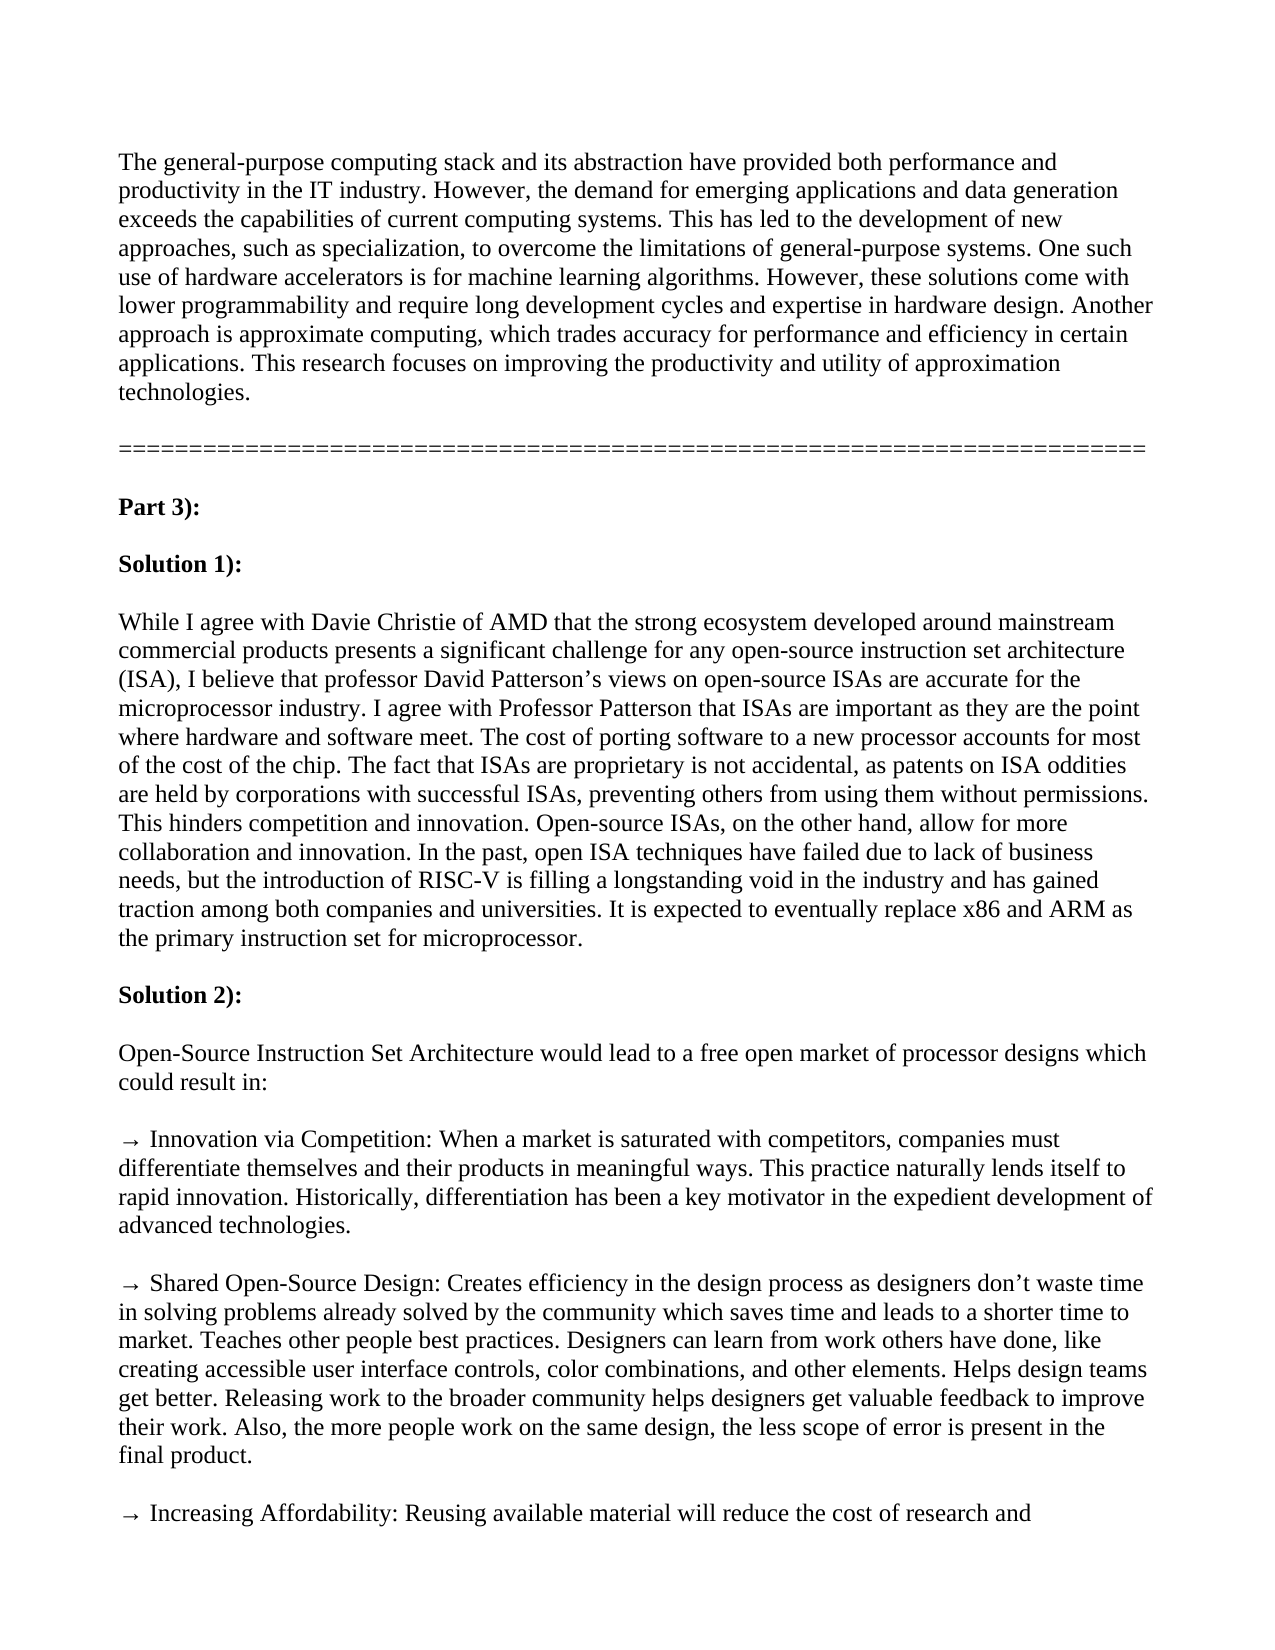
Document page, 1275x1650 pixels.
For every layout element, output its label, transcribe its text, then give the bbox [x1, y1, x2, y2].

text → Increasing Affordability: Reusing available material will reduce the cost of research and [118, 1498, 1157, 1527]
text Open-Source Instruction Set Architecture would lead to a free open market of processor designs which could result in: [118, 1038, 1157, 1096]
text Solution 1): [118, 549, 1157, 578]
text Solution 2): [118, 981, 1157, 1009]
text While I agree with Davie Christie of AMD that the strong ecosystem developed around mainstream commercial products presents a significant challenge for any open-source instruction set architecture (ISA), I believe that professor David Patterson’s views on open-source ISAs are accurate for the microprocessor industry. I agree with Professor Patterson that ISAs are important as they are the point where hardware and software meet. The cost of porting software to a new processor accounts for most of the cost of the chip. The fact that ISAs are proprietary is not accidental, as patents on ISA oddities are held by corporations with successful ISAs, preventing others from using them without permissions. This hinders competition and innovation. Open-source ISAs, on the other hand, allow for more collaboration and innovation. In the past, open ISA techniques have failed due to lack of business needs, but the introduction of RISC-V is filling a longstanding void in the industry and has gained traction among both companies and universities. It is expected to eventually replace x86 and ARM as the primary instruction set for microprocessor. [118, 607, 1157, 952]
text ========================================================================= [118, 434, 1157, 463]
text → Shared Open-Source Design: Creates efficiency in the design process as designers don’t waste time in solving problems already solved by the community which saves time and leads to a shorter time to market. Teaches other people best practices. Designers can learn from work others have done, like creating accessible user interface controls, color combinations, and other elements. Helps design teams get better. Releasing work to the broader community helps designers get valuable feedback to improve their work. Also, the more people work on the same design, the less scope of error is present in the final product. [118, 1268, 1157, 1469]
text The general-purpose computing stack and its abstraction have provided both performance and productivity in the IT industry. However, the demand for emerging applications and data generation exceeds the capabilities of current computing systems. This has led to the development of new approaches, such as specialization, to overcome the limitations of general-purpose systems. One such use of hardware accelerators is for machine learning algorithms. However, these solutions come with lower programmability and require long development cycles and expertise in hardware design. Another approach is approximate computing, which trades accuracy for performance and efficiency in certain applications. This research focuses on improving the productivity and utility of approximation technologies. [118, 147, 1157, 406]
text → Innovation via Competition: When a market is saturated with competitors, companies must differentiate themselves and their products in meaningful ways. This practice naturally lends itself to rapid innovation. Historically, differentiation has been a key motivator in the expedient development of advanced technologies. [118, 1124, 1157, 1239]
text Part 3): [118, 492, 1157, 521]
